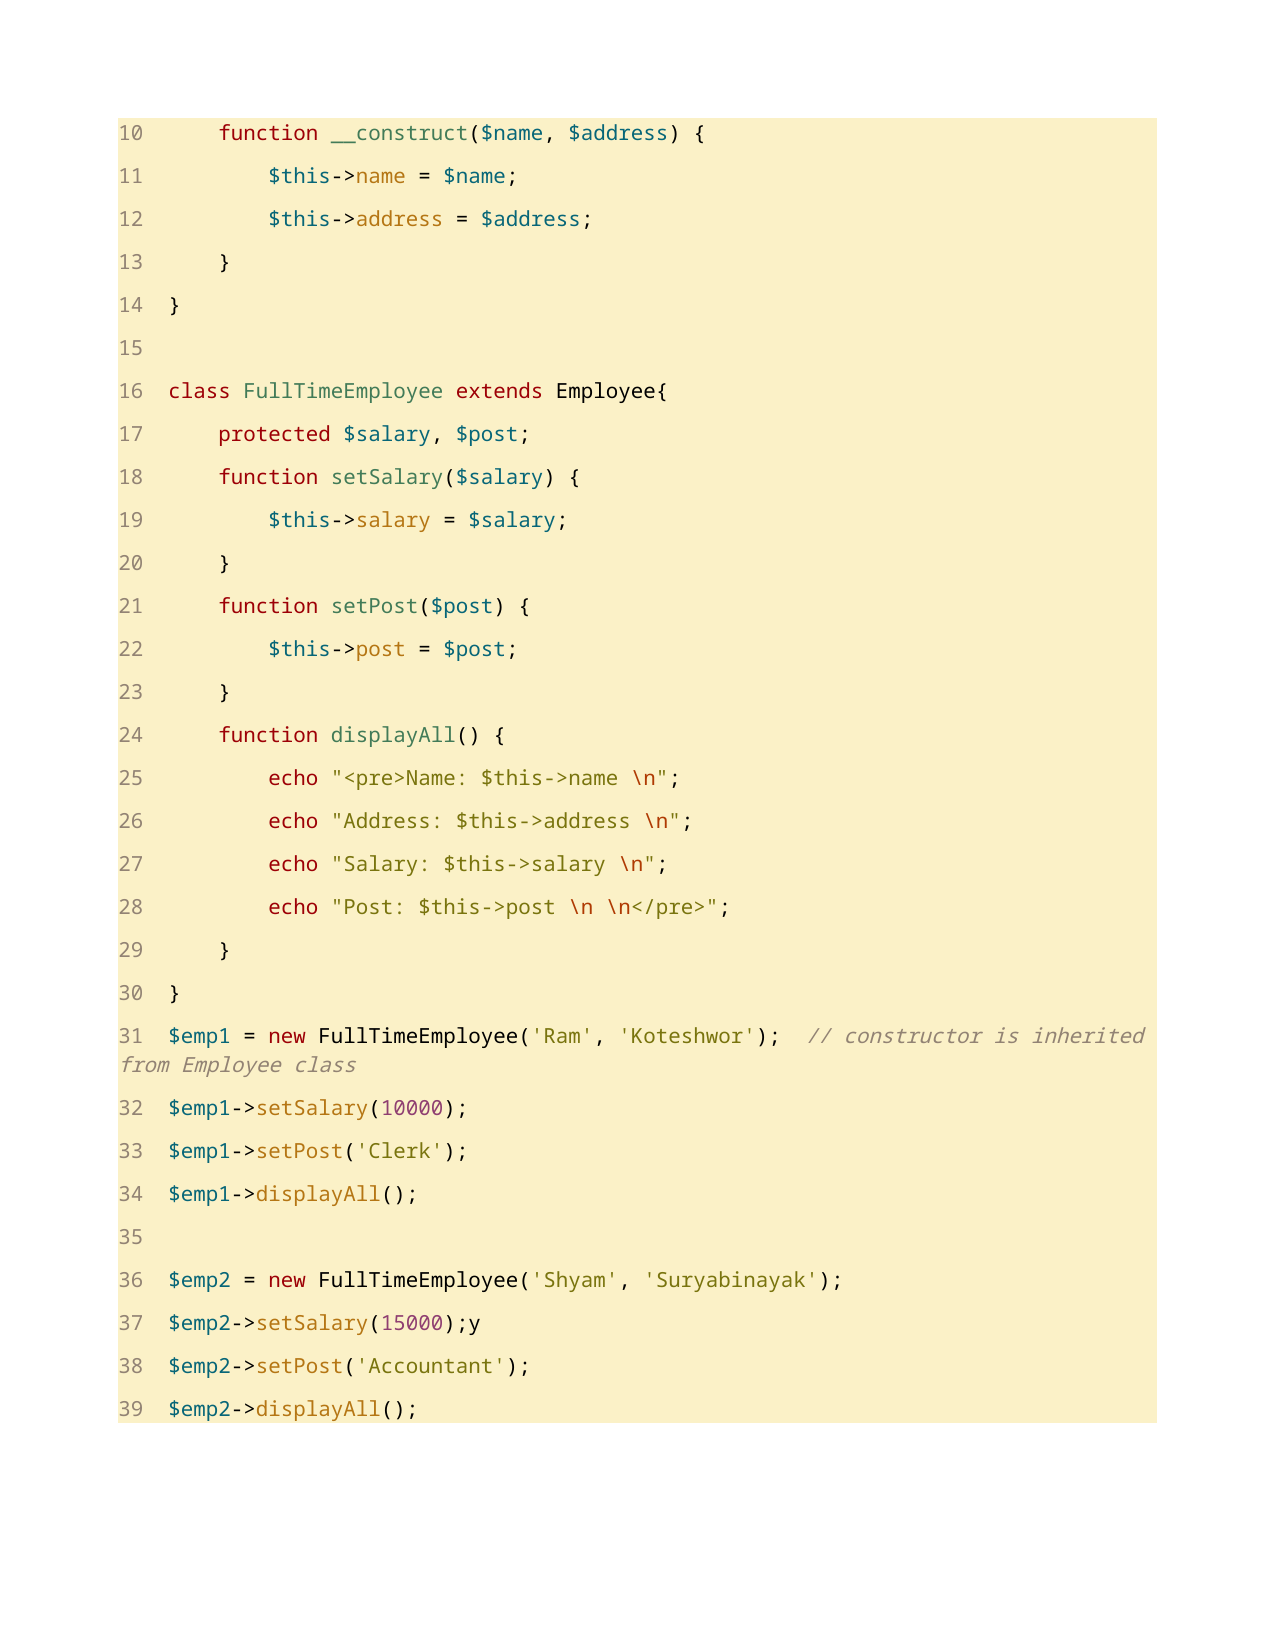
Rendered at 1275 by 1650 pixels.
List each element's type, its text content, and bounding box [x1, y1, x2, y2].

text 15 [118, 333, 1157, 362]
text 28 echo "Post: $this->post \n \n</pre>"; [118, 892, 1157, 921]
text 21 function setPost($post) { [118, 591, 1157, 620]
text 31 $emp1 = new FullTimeEmployee('Ram', 'Koteshwor'); // constructor is inherited from Employee class [118, 1022, 1157, 1078]
text 24 function displayAll() { [118, 720, 1157, 749]
text 35 [118, 1222, 1157, 1251]
text 18 function setSalary($salary) { [118, 462, 1157, 491]
text 14 } [118, 290, 1157, 319]
text 27 echo "Salary: $this->salary \n"; [118, 849, 1157, 878]
text 19 $this->salary = $salary; [118, 505, 1157, 534]
text 22 $this->post = $post; [118, 634, 1157, 663]
text 38 $emp2->setPost('Accountant'); [118, 1351, 1157, 1379]
text 23 } [118, 677, 1157, 706]
text 29 } [118, 936, 1157, 964]
text 13 } [118, 247, 1157, 276]
text 34 $emp1->displayAll(); [118, 1179, 1157, 1207]
text 32 $emp1->setSalary(10000); [118, 1093, 1157, 1121]
text 25 echo "<pre>Name: $this->name \n"; [118, 763, 1157, 792]
text 39 $emp2->displayAll(); [118, 1394, 1157, 1423]
text 16 class FullTimeEmployee extends Employee{ [118, 376, 1157, 405]
text 30 } [118, 978, 1157, 1007]
text 17 protected $salary, $post; [118, 419, 1157, 448]
text 36 $emp2 = new FullTimeEmployee('Shyam', 'Suryabinayak'); [118, 1265, 1157, 1293]
text 26 echo "Address: $this->address \n"; [118, 806, 1157, 835]
text 10 function __construct($name, $address) { [118, 118, 1157, 147]
text 37 $emp2->setSalary(15000);y [118, 1308, 1157, 1337]
text 33 $emp1->setPost('Clerk'); [118, 1136, 1157, 1164]
text 20 } [118, 548, 1157, 577]
text 11 $this->name = $name; [118, 161, 1157, 189]
text 12 $this->address = $address; [118, 204, 1157, 233]
